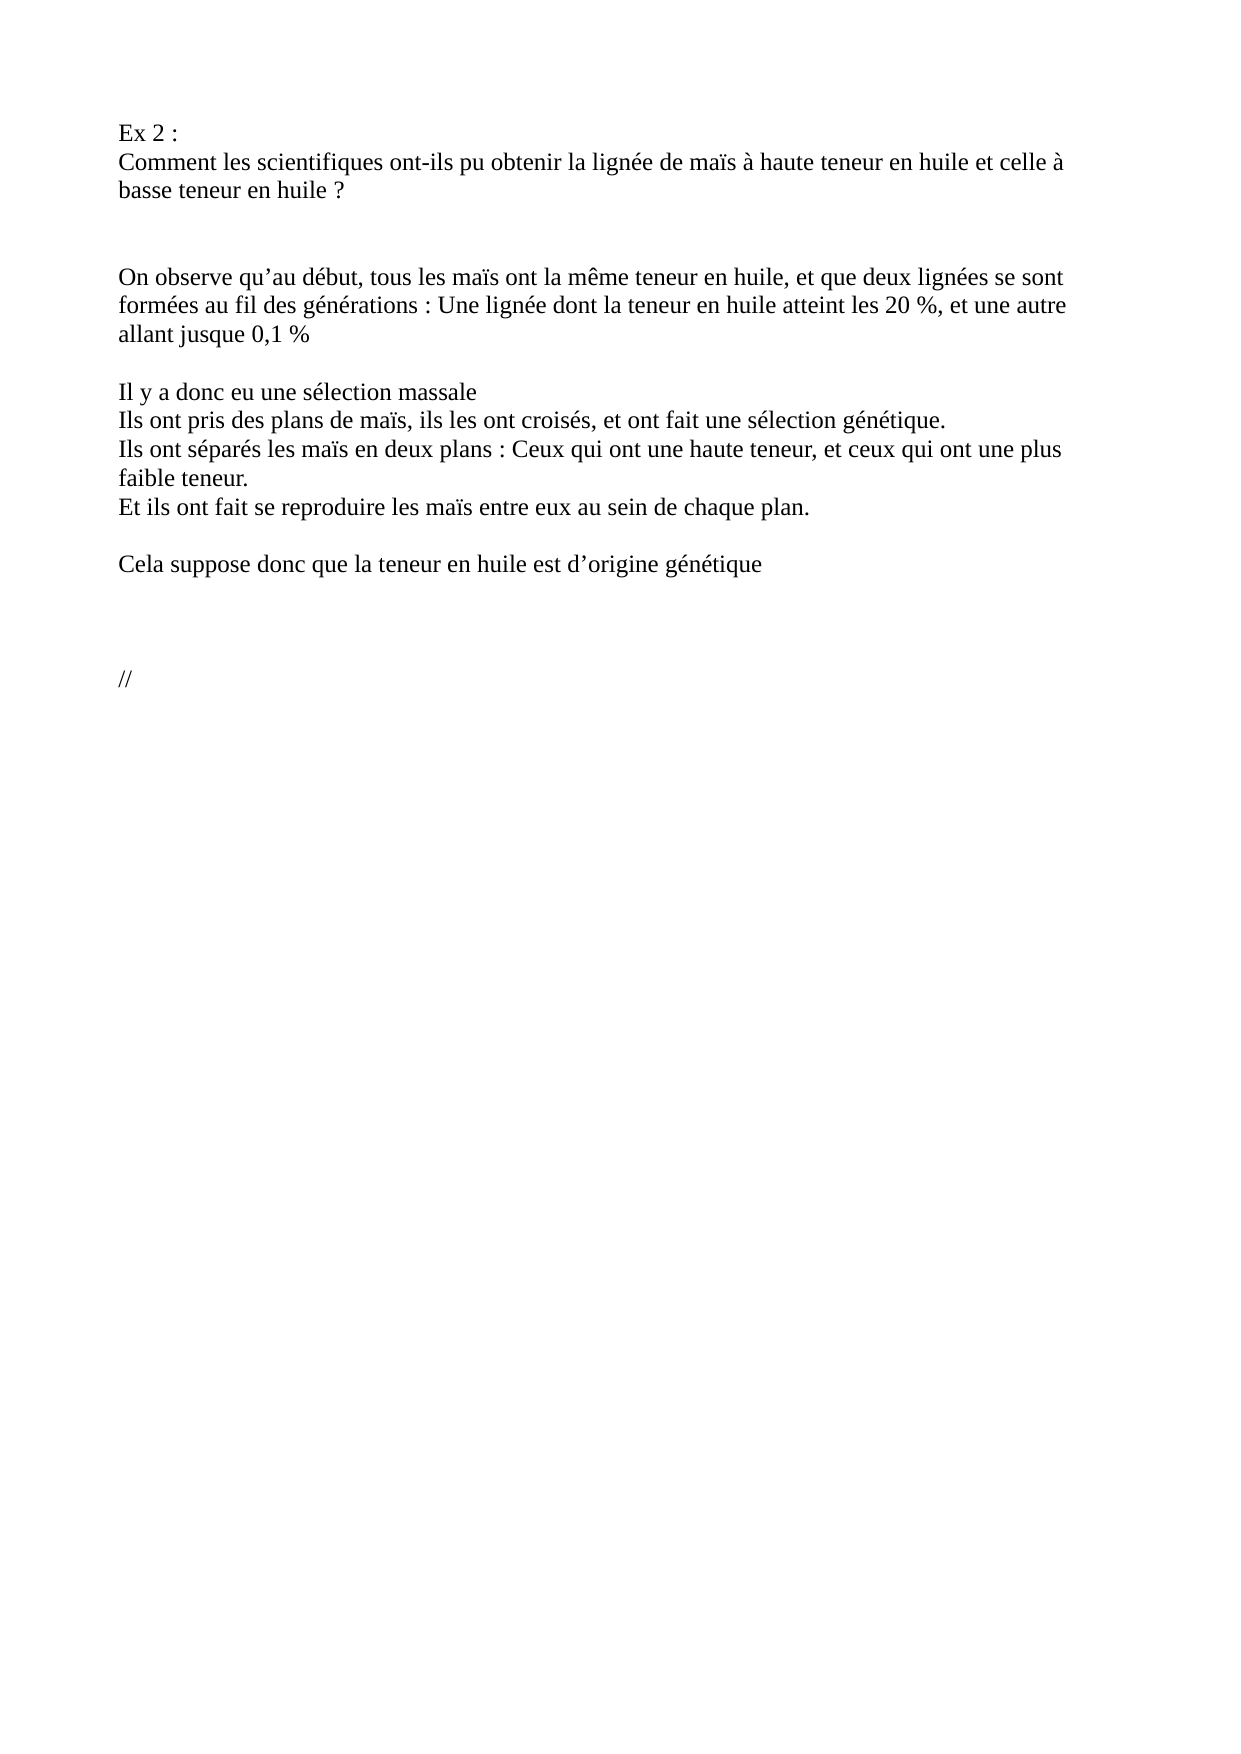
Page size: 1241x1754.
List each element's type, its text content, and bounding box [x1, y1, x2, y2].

text On observe qu’au début, tous les maïs ont la même teneur en huile, et que deux lignées se sont formées au fil des générations : Une lignée dont la teneur en huile atteint les 20 %, et une autre allant jusque 0,1 % [118, 262, 1122, 348]
text Il y a donc eu une sélection massale [118, 377, 1122, 406]
text Et ils ont fait se reproduire les maïs entre eux au sein de chaque plan. [118, 492, 1122, 521]
text // [118, 664, 1122, 693]
text Ils ont séparés les maïs en deux plans : Ceux qui ont une haute teneur, et ceux qui ont une plus faible teneur. [118, 434, 1122, 492]
text Ex 2 : [118, 118, 1122, 147]
text Ils ont pris des plans de maïs, ils les ont croisés, et ont fait une sélection génétique. [118, 406, 1122, 434]
text Comment les scientifiques ont-ils pu obtenir la lignée de maïs à haute teneur en huile et celle à basse teneur en huile ? [118, 147, 1122, 204]
text Cela suppose donc que la teneur en huile est d’origine génétique [118, 549, 1122, 578]
